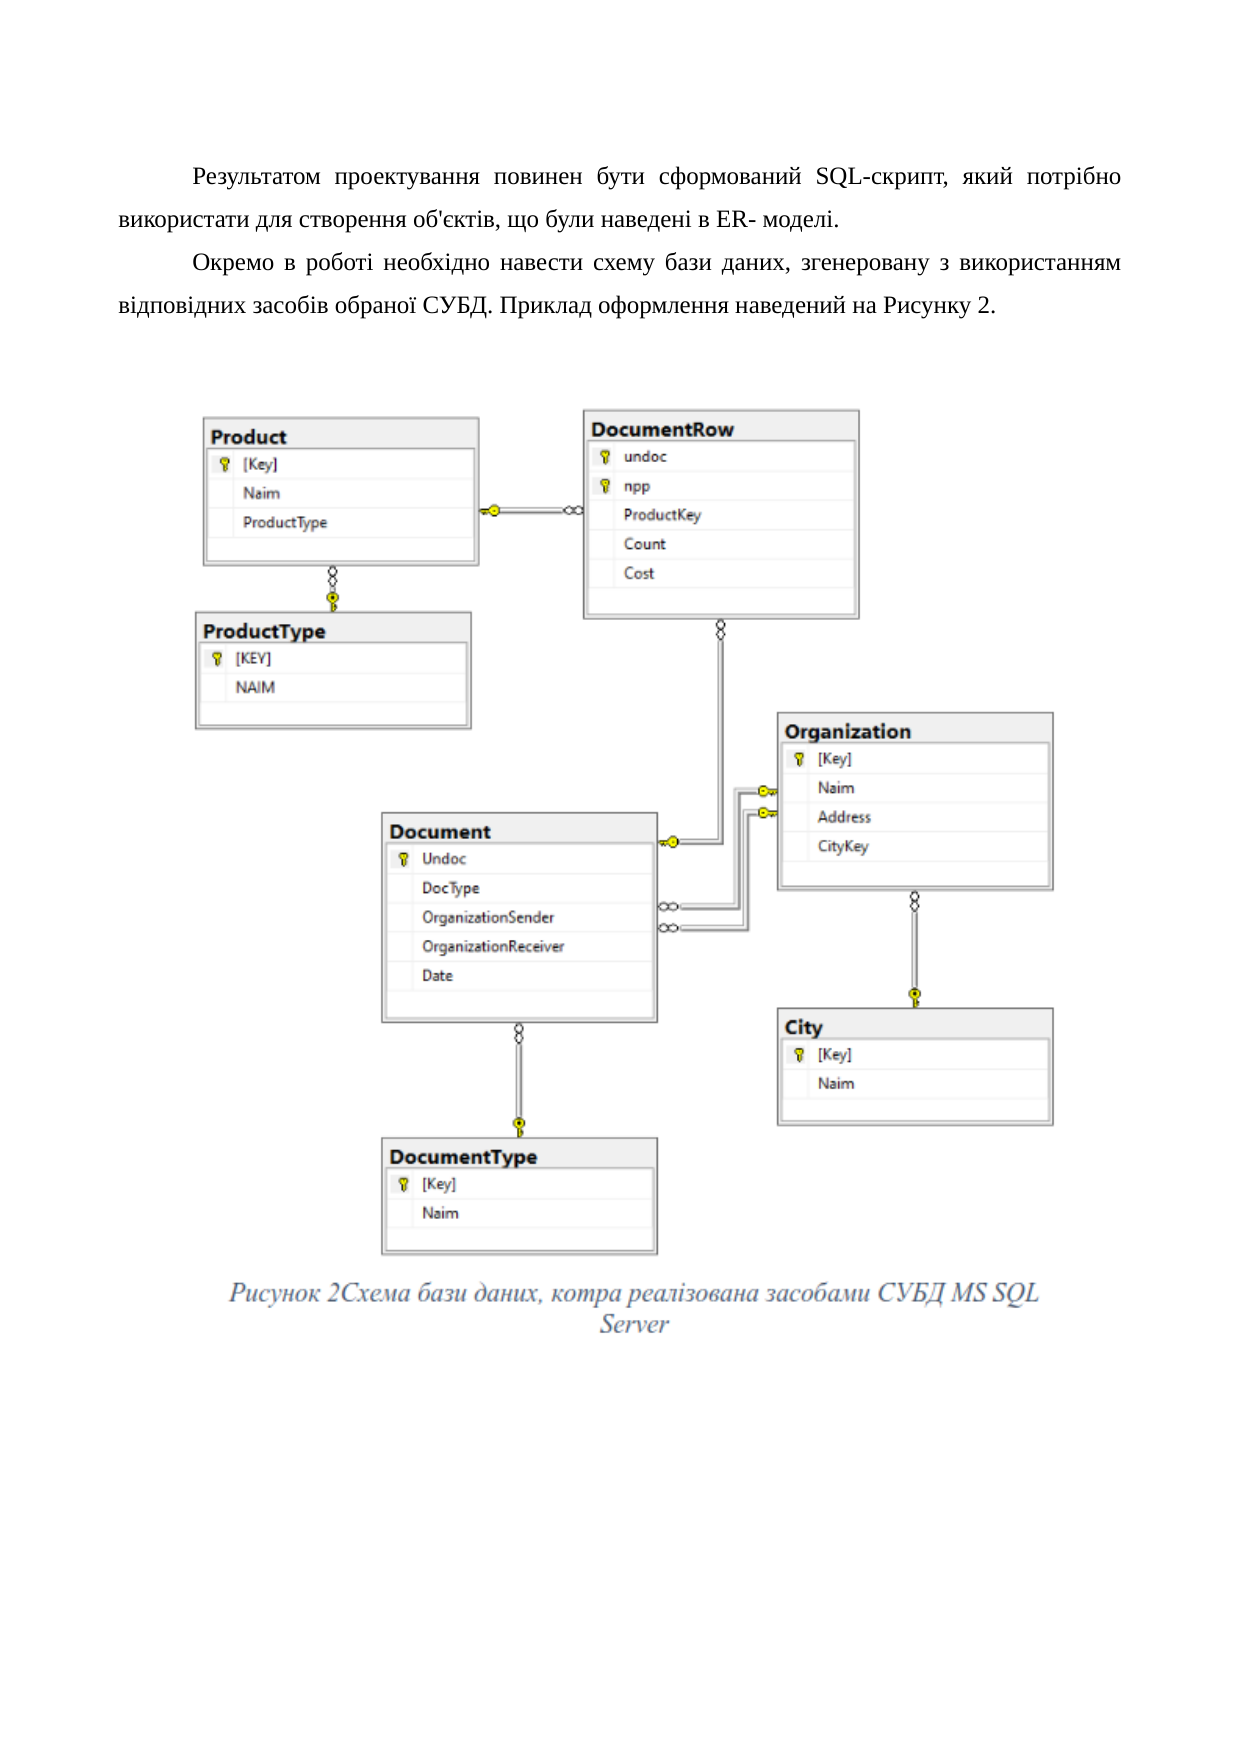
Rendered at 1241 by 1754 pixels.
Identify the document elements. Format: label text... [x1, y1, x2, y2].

picture [164, 376, 1076, 1344]
text Результатом проектування повинен бути сформований SQL-скрипт, який потрібно використати для створення об'єктів, що були наведені в ER- моделі. [118, 161, 1122, 233]
text Окремо в роботі необхідно навести схему бази даних, згенеровану з використанням відповідних засобів обраної СУБД. Приклад оформлення наведений на Рисунку 2. [118, 247, 1122, 319]
